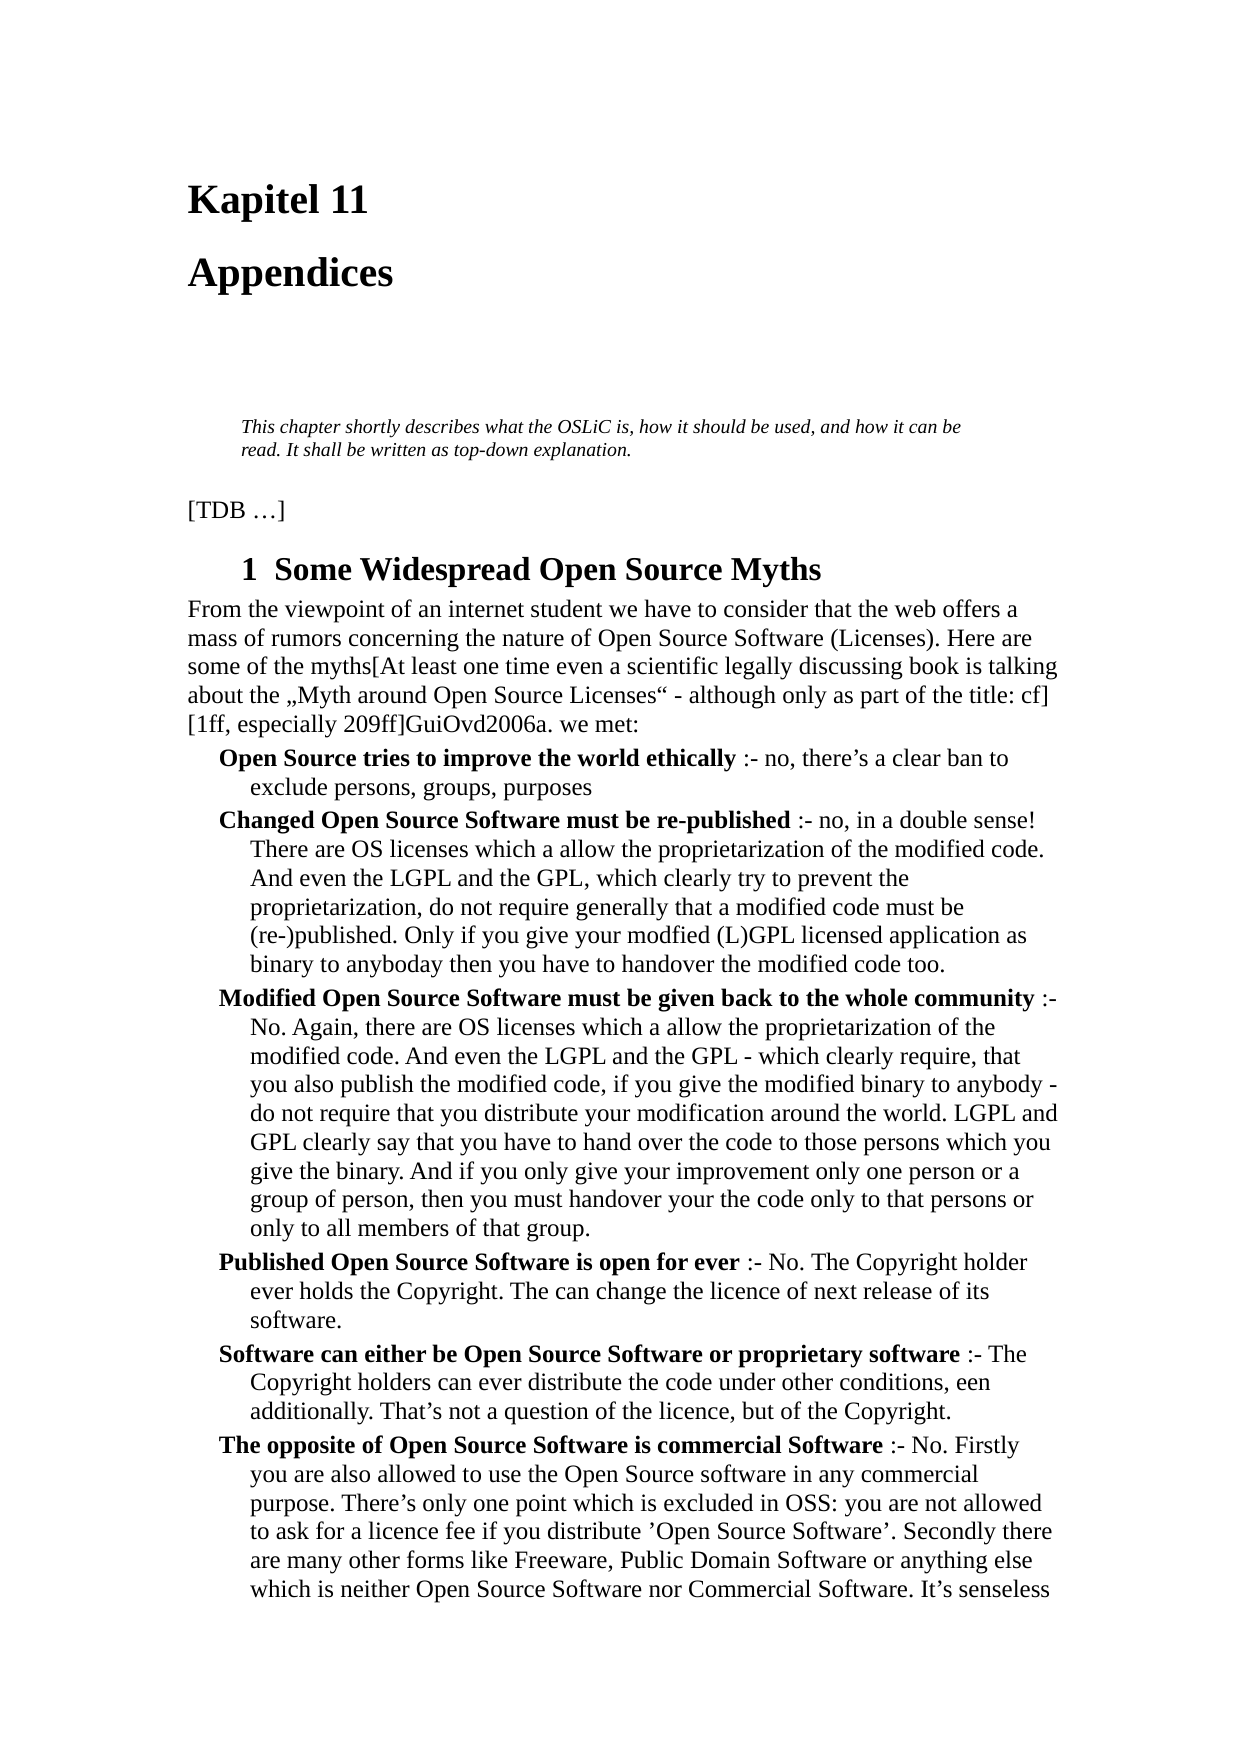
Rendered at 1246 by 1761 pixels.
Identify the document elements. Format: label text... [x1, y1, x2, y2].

text Software can either be Open Source Software or proprietary software :- The Copyright holders can ever distribute the code under other conditions, een additionally. That’s not a question of the licence, but of the Copyright. [219, 1339, 1058, 1425]
text [TDB …] [187, 496, 1058, 524]
text Open Source tries to improve the world ethically :- no, there’s a clear ban to exclude persons, groups, purposes [219, 743, 1058, 800]
subtitle 1 Some Widespread Open Source Myths [241, 549, 1058, 588]
text Changed Open Source Software must be re-published :- no, in a double sense! There are OS licenses which a allow the proprietarization of the modified code. And even the LGPL and the GPL, which clearly try to prevent the proprietarization, do not require generally that a modified code must be (re-)published. Only if you give your modfied (L)GPL licensed application as binary to anyboday then you have to handover the modified code too. [219, 806, 1058, 978]
text Modified Open Source Software must be given back to the whole community :- No. Again, there are OS licenses which a allow the proprietarization of the modified code. And even the LGPL and the GPL - which clearly require, that you also publish the modified code, if you give the modified binary to anybody - do not require that you distribute your modification around the world. LGPL and GPL clearly say that you have to hand over the code to those persons which you give the binary. And if you only give your improvement only one person or a group of person, then you must handover your the code only to that persons or only to all members of that group. [219, 983, 1058, 1242]
text The opposite of Open Source Software is commercial Software :- No. Firstly you are also allowed to use the Open Source software in any commercial purpose. There’s only one point which is excluded in OSS: you are not allowed to ask for a licence fee if you distribute ’Open Source Software’. Secondly there are many other forms like Freeware, Public Domain Software or anything else which is neither Open Source Software nor Commercial Software. It’s senseless [219, 1430, 1058, 1603]
text Appendices [187, 248, 1058, 296]
subtitle Kapitel 11 [187, 175, 1058, 223]
text From the viewpoint of an internet student we have to consider that the web offers a mass of rumors concerning the nature of Open Source Software (Licenses). Here are some of the myths[At least one time even a scientific legally discussing book is talking about the „Myth around Open Source Licenses“ - although only as part of the title: cf][1ff, especially 209ff]GuiOvd2006a. we met: [187, 594, 1058, 738]
text Published Open Source Software is open for ever :- No. The Copyright holder ever holds the Copyright. The can change the licence of next release of its software. [219, 1247, 1058, 1333]
text This chapter shortly describes what the OSLiC is, how it should be used, and how it can be read. It shall be written as top-down explanation. [241, 415, 1005, 461]
